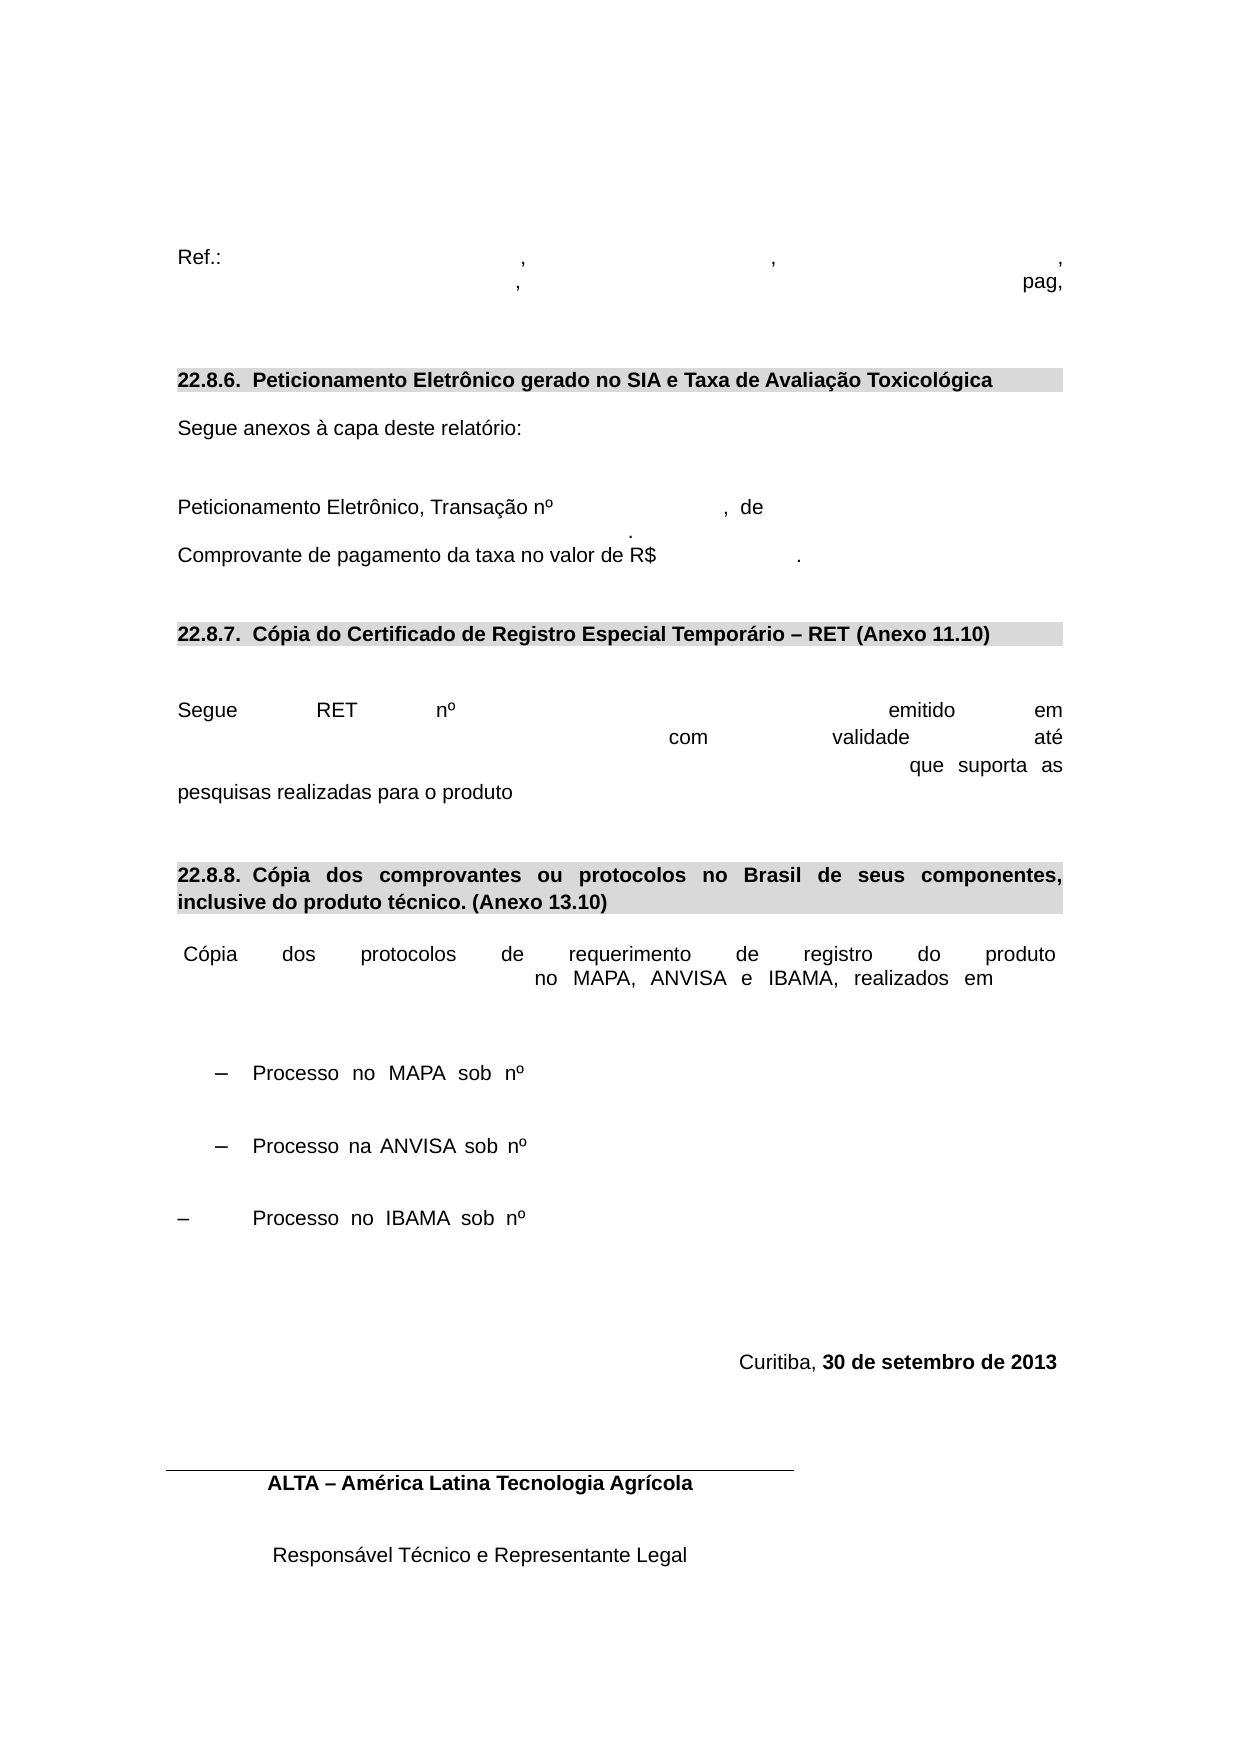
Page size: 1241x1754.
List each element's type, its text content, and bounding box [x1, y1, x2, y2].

list </if> [177, 1278, 1063, 1302]
list Comprovante de pagamento da taxa no valor de R$ <tax.amount>. [177, 543, 1063, 567]
text </for> [177, 835, 1063, 859]
text <for each="ret in o.product_in_ret_ids"> [177, 670, 1063, 694]
list Peticionamento Eletrônico gerado no SIA e Taxa de Avaliação Toxicológica [177, 368, 1063, 392]
text </for> [177, 594, 1063, 618]
text Cópia dos protocolos de requerimento de registro do produto <o.formulated_product_id.name> no MAPA, ANVISA e IBAMA, realizados em <for each="process in processes(o, 'MAPA')"> <if test="process.open_official_letter_id"> <formatLang(process.open_official_letter_id.protocol_date,date=True)> </if> </for> [183, 941, 1057, 1061]
list Cópia dos comprovantes ou protocolos no Brasil de seus componentes, inclusive do produto técnico. (Anexo 13.10) [177, 862, 1063, 914]
list Processo no IBAMA sob nº <for each="process in processes(o, 'IBAMA')"> <if test="process.open_official_letter_id"> <process.open_official_letter_id.protocol> </if> </for> [177, 1206, 1063, 1278]
text </for> [177, 341, 1063, 365]
text Segue RET nº <ret.ret_registry_id.name> emitido em <ret.ret_registry_id.registry_date> com validade até <formatLang(ret.ret_registry_id.registry_expiration_date,date=True)> que suporta as pesquisas realizadas para o produto <o.formulated_product_id.name> [177, 697, 1063, 804]
list Cópia do Certificado de Registro Especial Temporário – RET (Anexo 11.10) [177, 622, 1063, 646]
table_header ALTA – América Latina Tecnologia Agrícola <o.proxy_id.function> <o.proxy_id.name> <o.proxy_id.state_registration_code> Responsável Técnico e Representante Legal [166, 1471, 794, 1567]
list Peticionamento Eletrônico, Transação nº <tax.reference>, de <formatLang(tax.approval_date, date=True)>. [177, 495, 1063, 543]
list Processo no MAPA sob nº <for each="process in processes(o, 'MAPA')"> <if test="process.open_official_letter_id"> <process.open_official_letter_id.protocol> </if> </for> [215, 1061, 1063, 1134]
text <for each="tax in taxes(o, partner_ref='ANVISA')"> [177, 440, 1063, 464]
list Ref.: <study.reference>, <study.name>,<study.laboratory_id.name>, <study.director_author_id.name>, <study.number_of_pages> pag, <formatLang(study.end_date,date=True)> [177, 245, 1063, 317]
list Processo na ANVISA sob nº <for each="process in processes(o, 'ANVISA')"> <if test="process.open_official_letter_id"> <process.open_official_letter_id.protocol> </if> </for> [215, 1134, 1063, 1206]
list Segue anexos à capa deste relatório: [177, 416, 1063, 440]
text Curitiba, 30 de setembro de 2013 [177, 1350, 1063, 1374]
